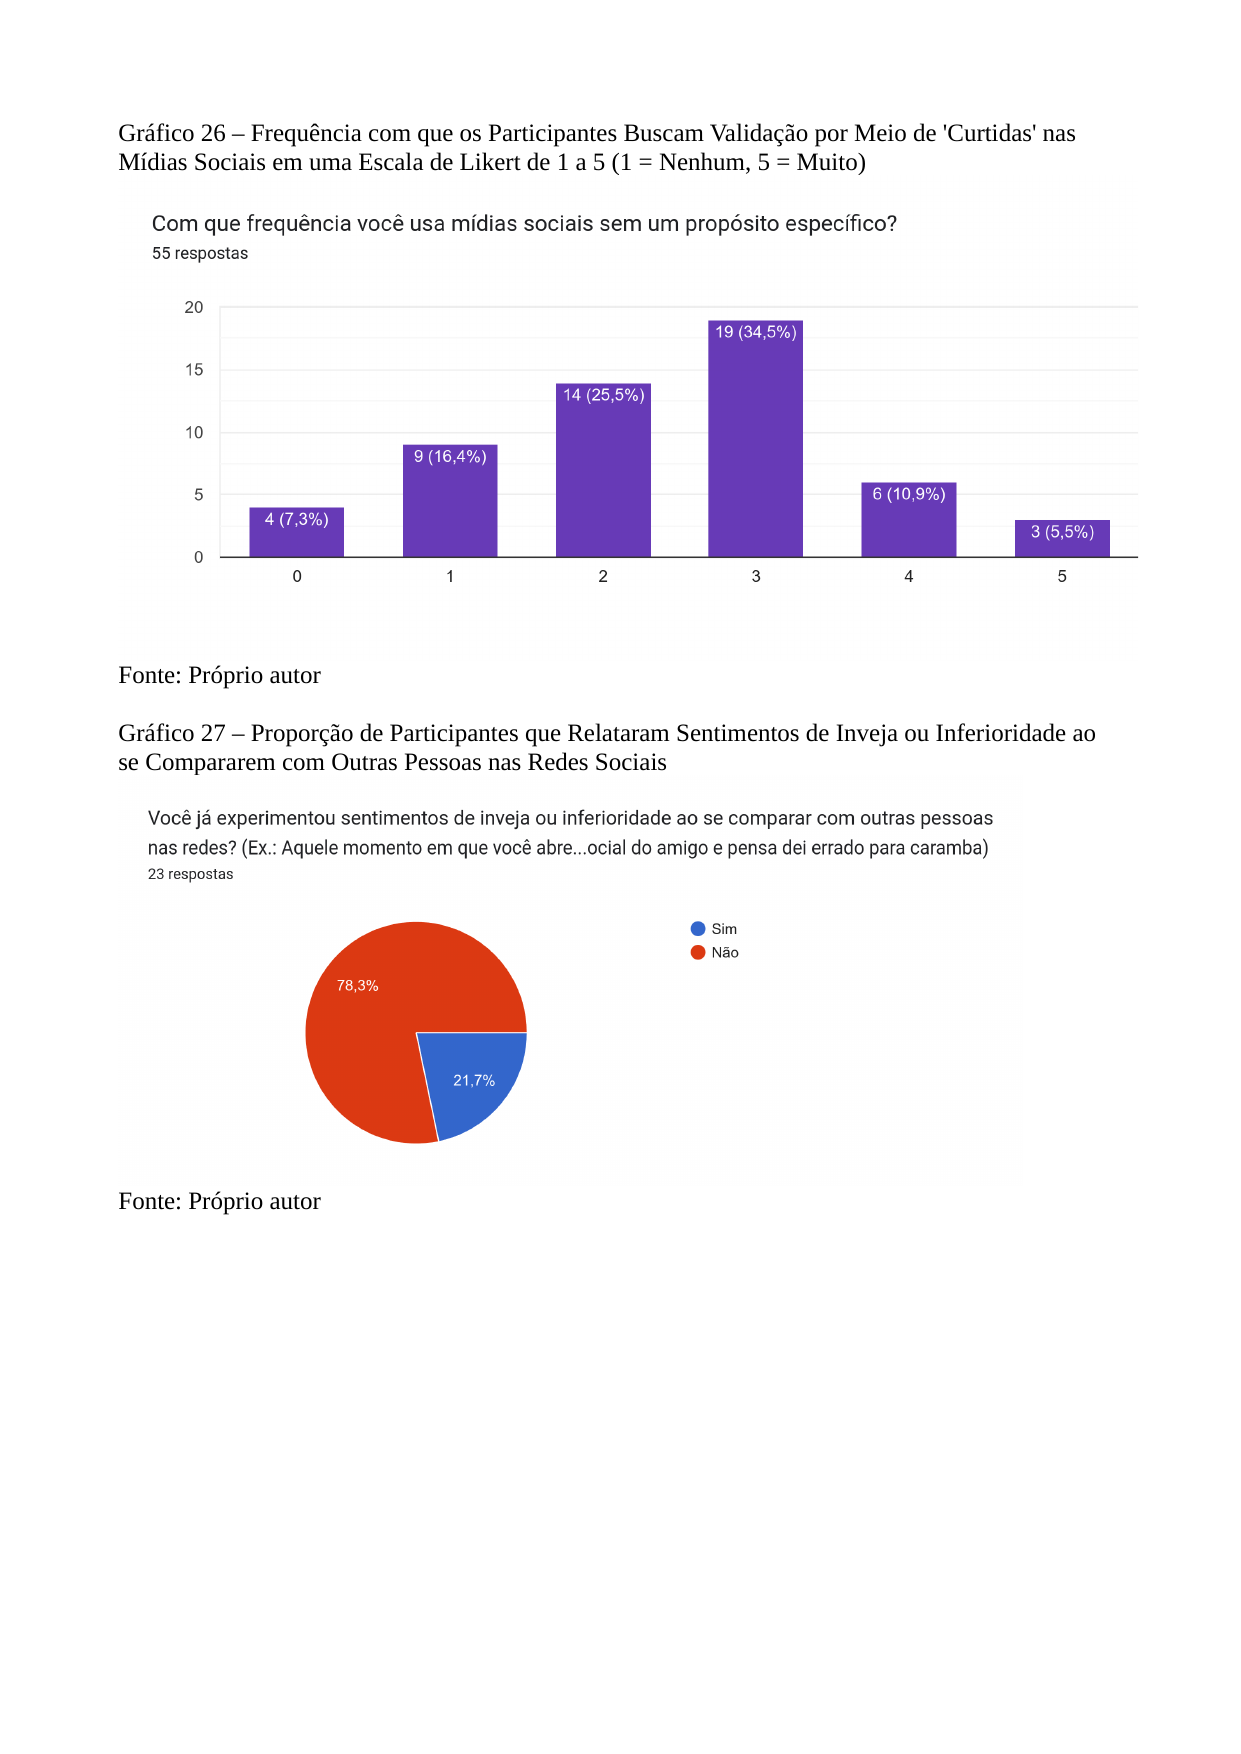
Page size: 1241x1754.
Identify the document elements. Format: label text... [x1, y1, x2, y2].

picture [118, 175, 1139, 661]
text Fonte: Próprio autor [118, 1186, 1122, 1214]
text Gráfico 27 – Proporção de Participantes que Relataram Sentimentos de Inveja ou Inferioridade ao se Compararem com Outras Pessoas nas Redes Sociais [118, 718, 1122, 776]
text Fonte: Próprio autor [118, 661, 1122, 689]
text Gráfico 26 – Frequência com que os Participantes Buscam Validação por Meio de 'Curtidas' nas Mídias Sociais em uma Escala de Likert de 1 a 5 (1 = Nenhum, 5 = Muito) [118, 118, 1122, 175]
picture [118, 775, 1023, 1186]
